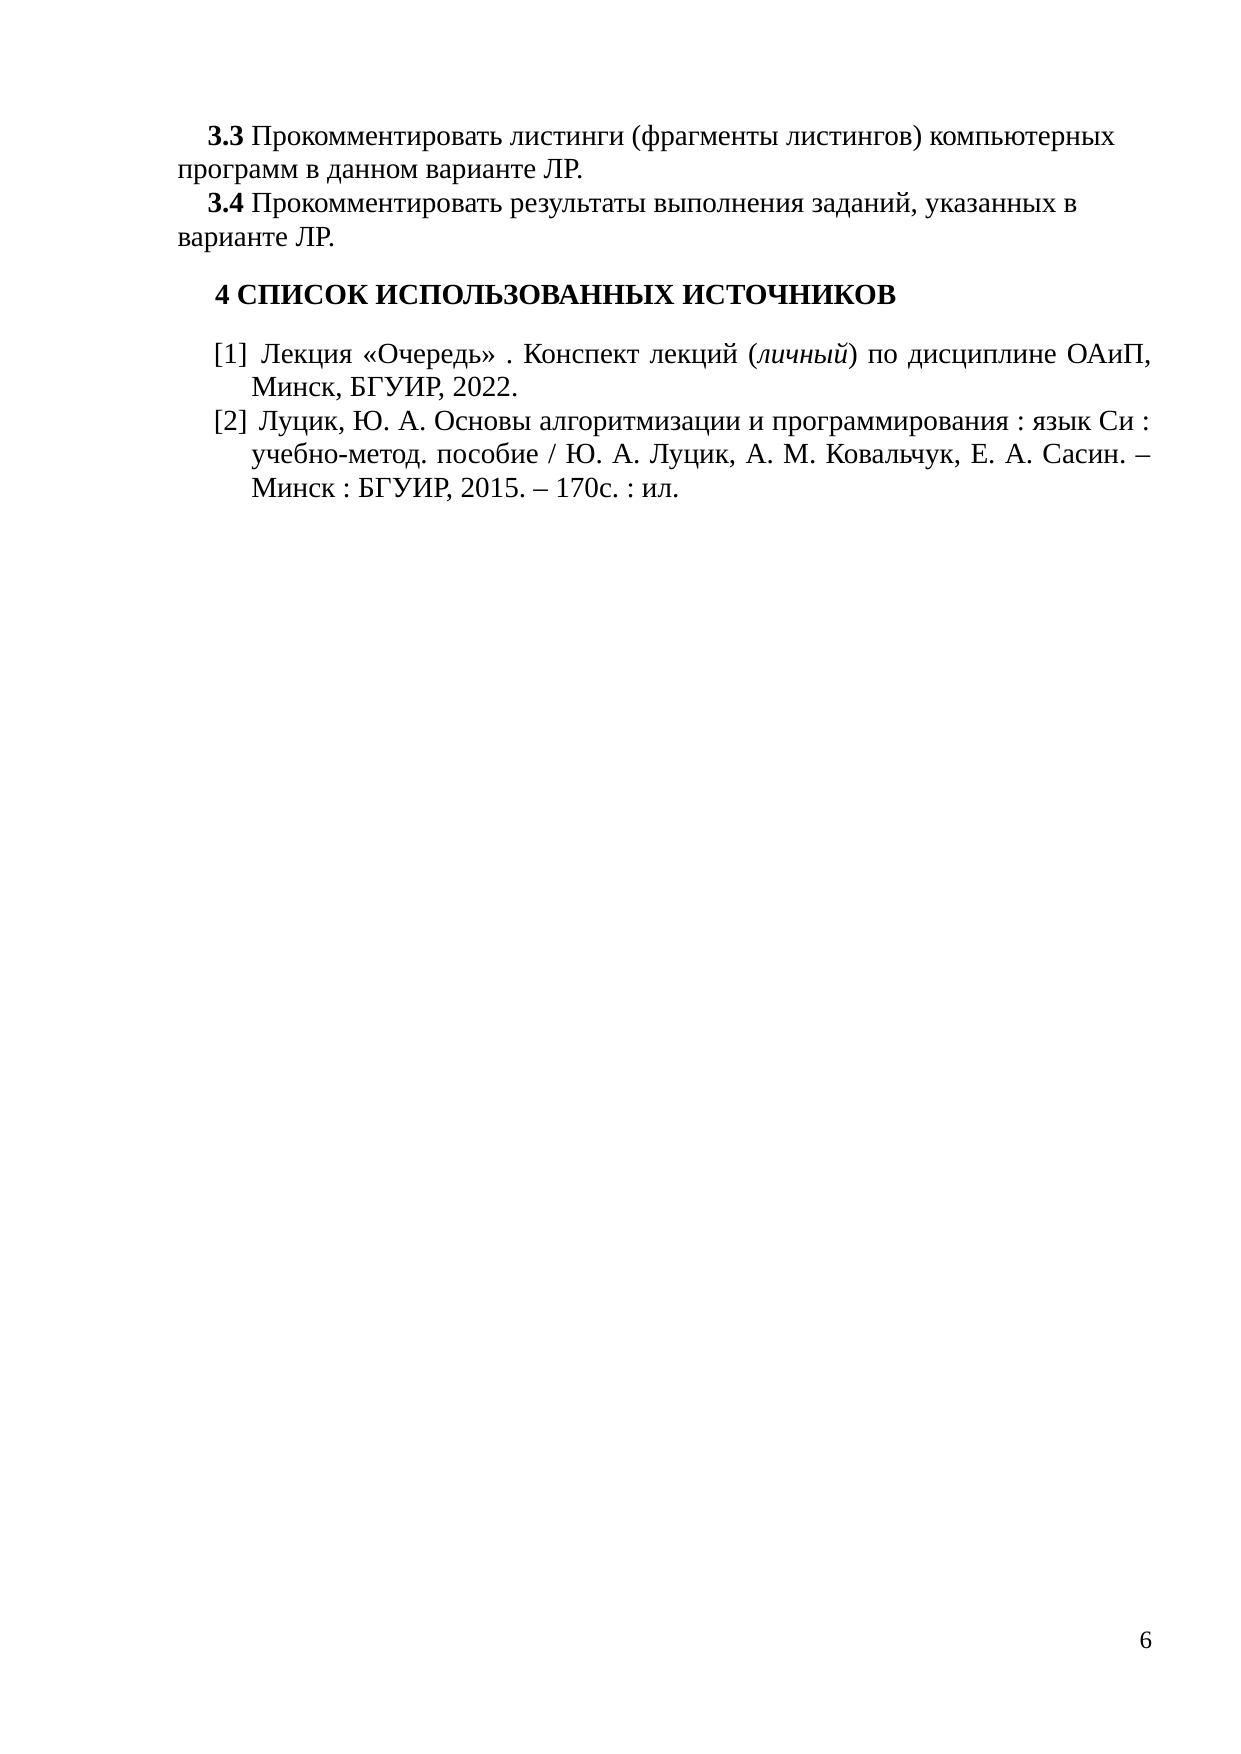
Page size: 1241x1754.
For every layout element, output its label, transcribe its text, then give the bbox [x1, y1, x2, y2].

list Луцик, Ю. А. Основы алгоритмизации и программирования : язык Си : учебно-метод. пособие / Ю. А. Луцик, А. М. Ковальчук, Е. А. Сасин. – Минск : БГУИР, 2015. – 170с. : ил. [213, 403, 1152, 503]
subtitle 4 СПИСОК ИСПОЛЬЗОВАННЫХ ИСТОЧНИКОВ [215, 277, 1152, 311]
text 3.4 Прокомментировать результаты выполнения заданий, указанных в варианте ЛР. [177, 185, 1152, 252]
text 3.3 Прокомментировать листинги (фрагменты листингов) компьютерных программ в данном варианте ЛР. [177, 118, 1152, 185]
list Лекция «Очередь» . Конспект лекций (личный) по дисциплине ОАиП, Минск, БГУИР, 2022. [213, 336, 1152, 403]
